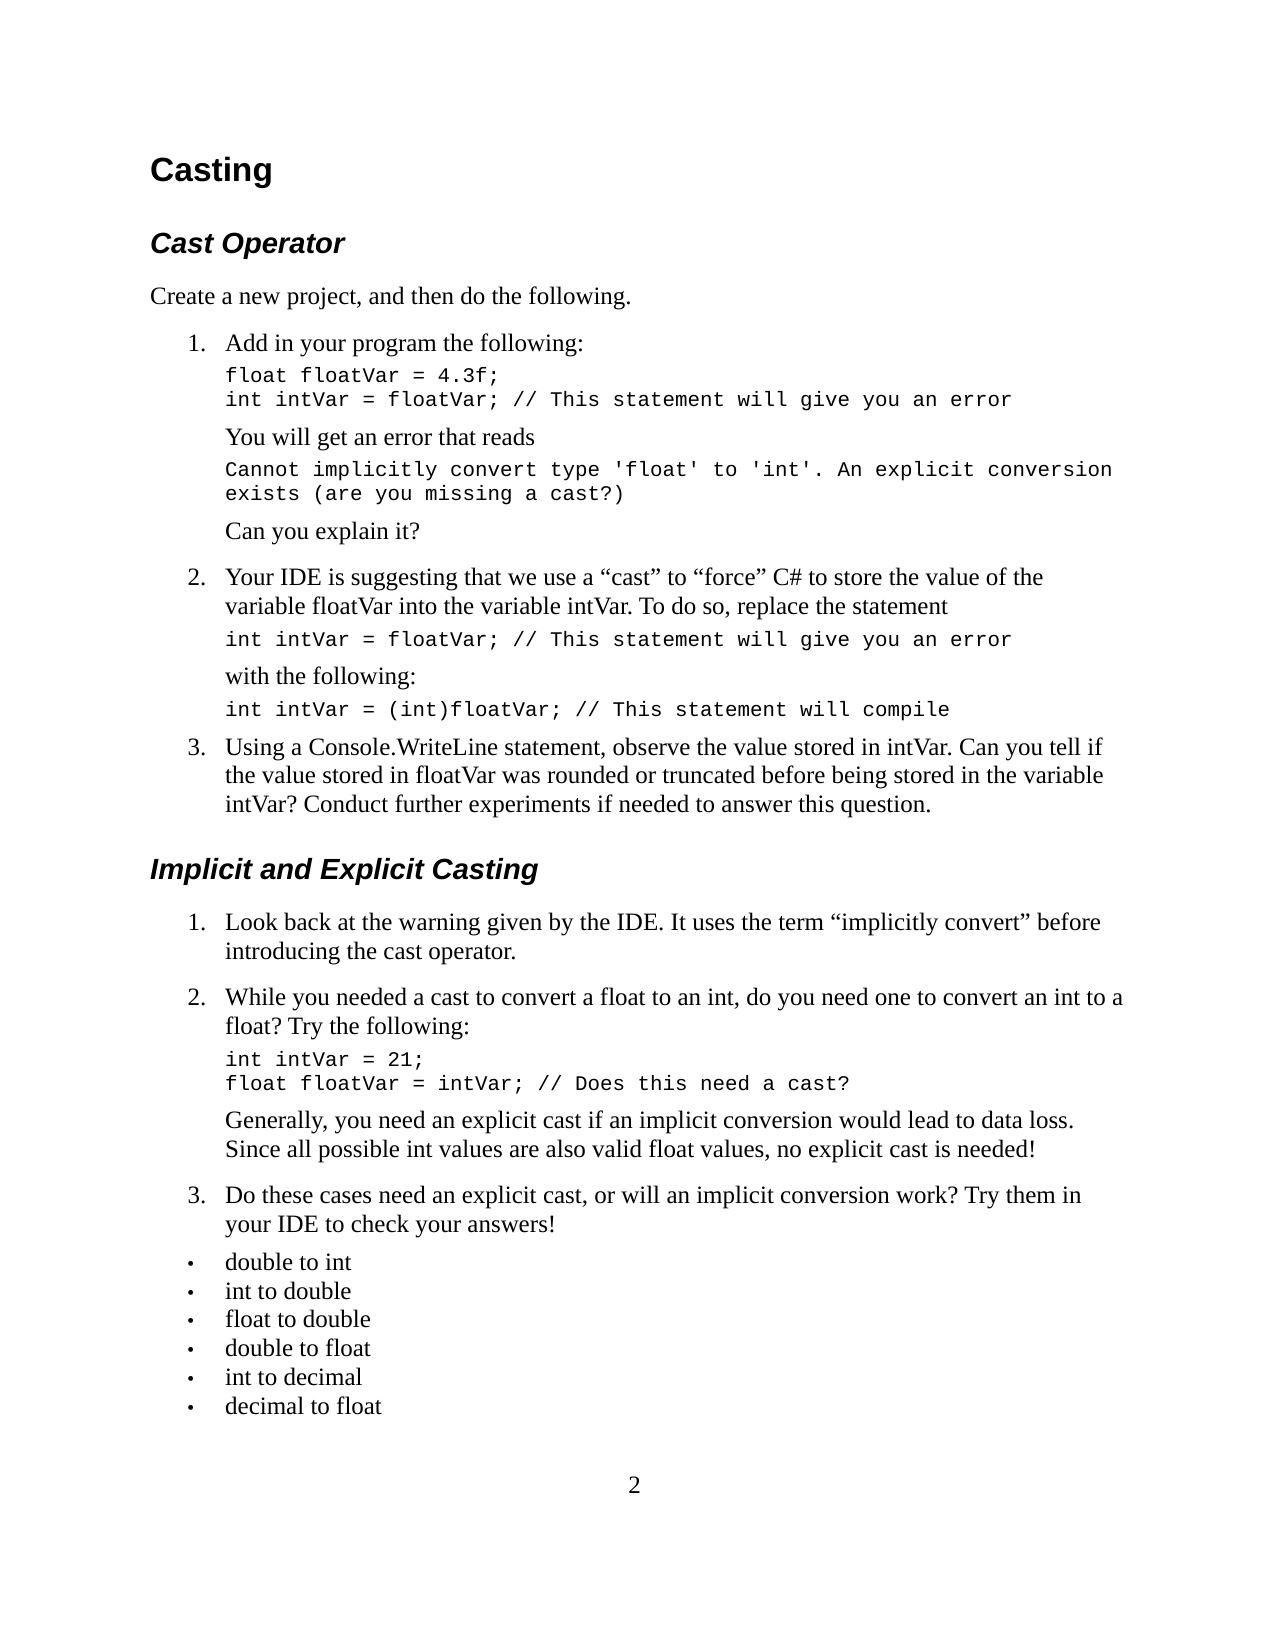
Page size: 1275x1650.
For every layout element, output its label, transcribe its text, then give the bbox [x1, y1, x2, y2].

list Add in your program the following: [187, 328, 1125, 357]
list int intVar = floatVar; // This statement will give you an error [187, 389, 1125, 413]
list You will get an error that reads [187, 422, 1125, 451]
list int intVar = (int)floatVar; // This statement will compile [187, 699, 1125, 723]
list Your IDE is suggesting that we use a “cast” to “force” C# to store the value of the variable floatVar into the variable intVar. To do so, replace the statement [187, 562, 1125, 620]
text Create a new project, and then do the following. [150, 281, 1125, 310]
list float to double [187, 1304, 1125, 1333]
list double to float [187, 1333, 1125, 1362]
list float floatVar = intVar; // Does this need a cast? [187, 1072, 1125, 1096]
list int to double [187, 1276, 1125, 1304]
list Can you explain it? [187, 516, 1125, 544]
list Generally, you need an explicit cast if an implicit conversion would lead to data loss. Since all possible int values are also valid float values, no explicit cast is needed! [187, 1105, 1125, 1163]
list with the following: [187, 661, 1125, 690]
subtitle Implicit and Explicit Casting [150, 852, 1125, 886]
list int to decimal [187, 1362, 1125, 1391]
list Cannot implicitly convert type 'float' to 'int'. An explicit conversion exists (are you missing a cast?) [187, 459, 1125, 507]
list float floatVar = 4.3f; [187, 366, 1125, 389]
subtitle Casting [150, 150, 1125, 189]
list decimal to float [187, 1391, 1125, 1419]
list While you needed a cast to convert a float to an int, do you need one to convert an int to a float? Try the following: [187, 982, 1125, 1040]
list int intVar = 21; [187, 1049, 1125, 1072]
list Using a Console.WriteLine statement, observe the value stored in intVar. Can you tell if the value stored in floatVar was rounded or truncated before being stored in the variable intVar? Conduct further experiments if needed to answer this question. [187, 732, 1125, 818]
subtitle Cast Operator [150, 226, 1125, 260]
list Do these cases need an explicit cast, or will an implicit conversion work? Try them in your IDE to check your answers! [187, 1181, 1125, 1238]
list Look back at the warning given by the IDE. It uses the term “implicitly convert” before introducing the cast operator. [187, 907, 1125, 964]
list double to int [187, 1247, 1125, 1276]
list int intVar = floatVar; // This statement will give you an error [187, 629, 1125, 652]
